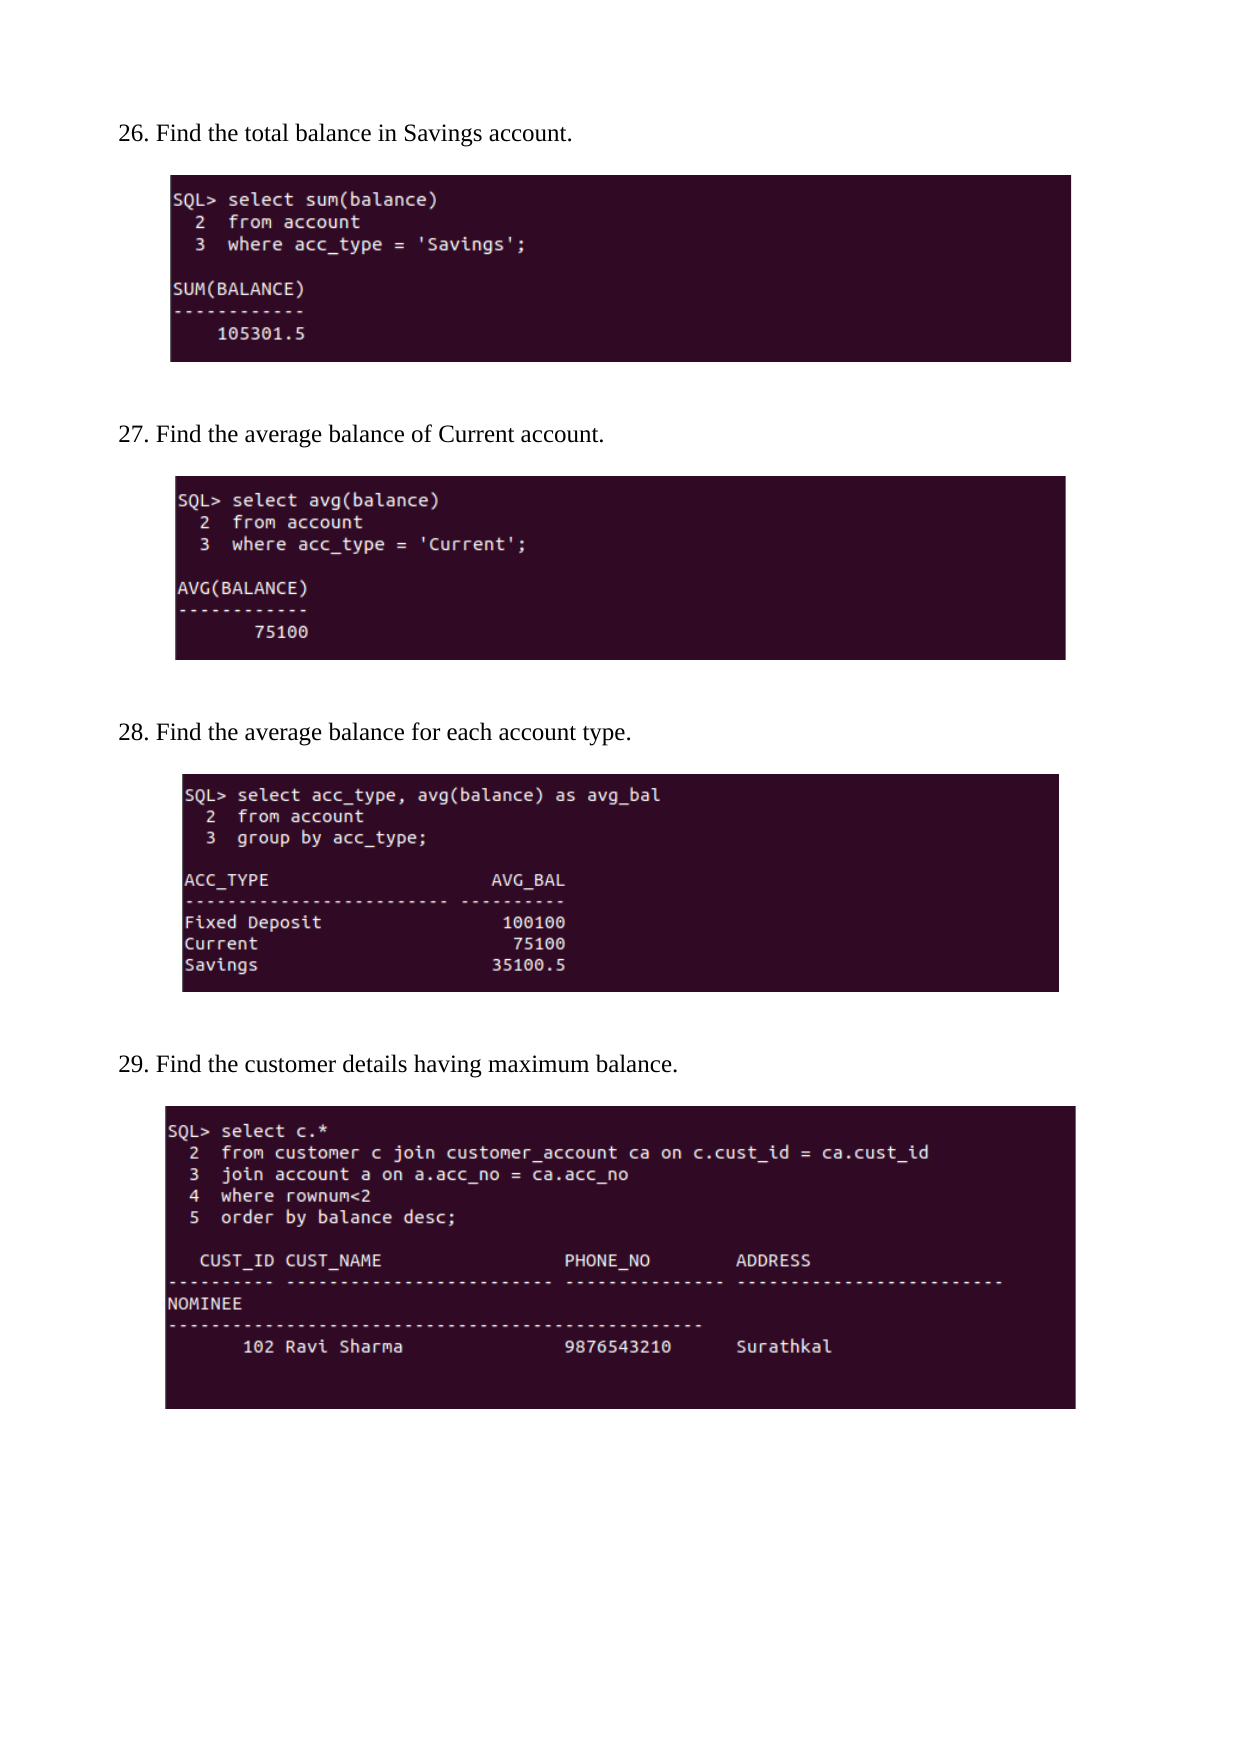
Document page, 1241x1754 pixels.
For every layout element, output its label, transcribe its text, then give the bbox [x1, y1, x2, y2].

text 28. Find the average balance for each account type. [118, 717, 1122, 746]
text 27. Find the average balance of Current account. [118, 419, 1122, 447]
picture [164, 1106, 1076, 1409]
picture [181, 774, 1059, 992]
picture [174, 476, 1066, 660]
picture [169, 175, 1072, 362]
text 29. Find the customer details having maximum balance. [118, 1049, 1122, 1078]
text 26. Find the total balance in Savings account. [118, 118, 1122, 147]
